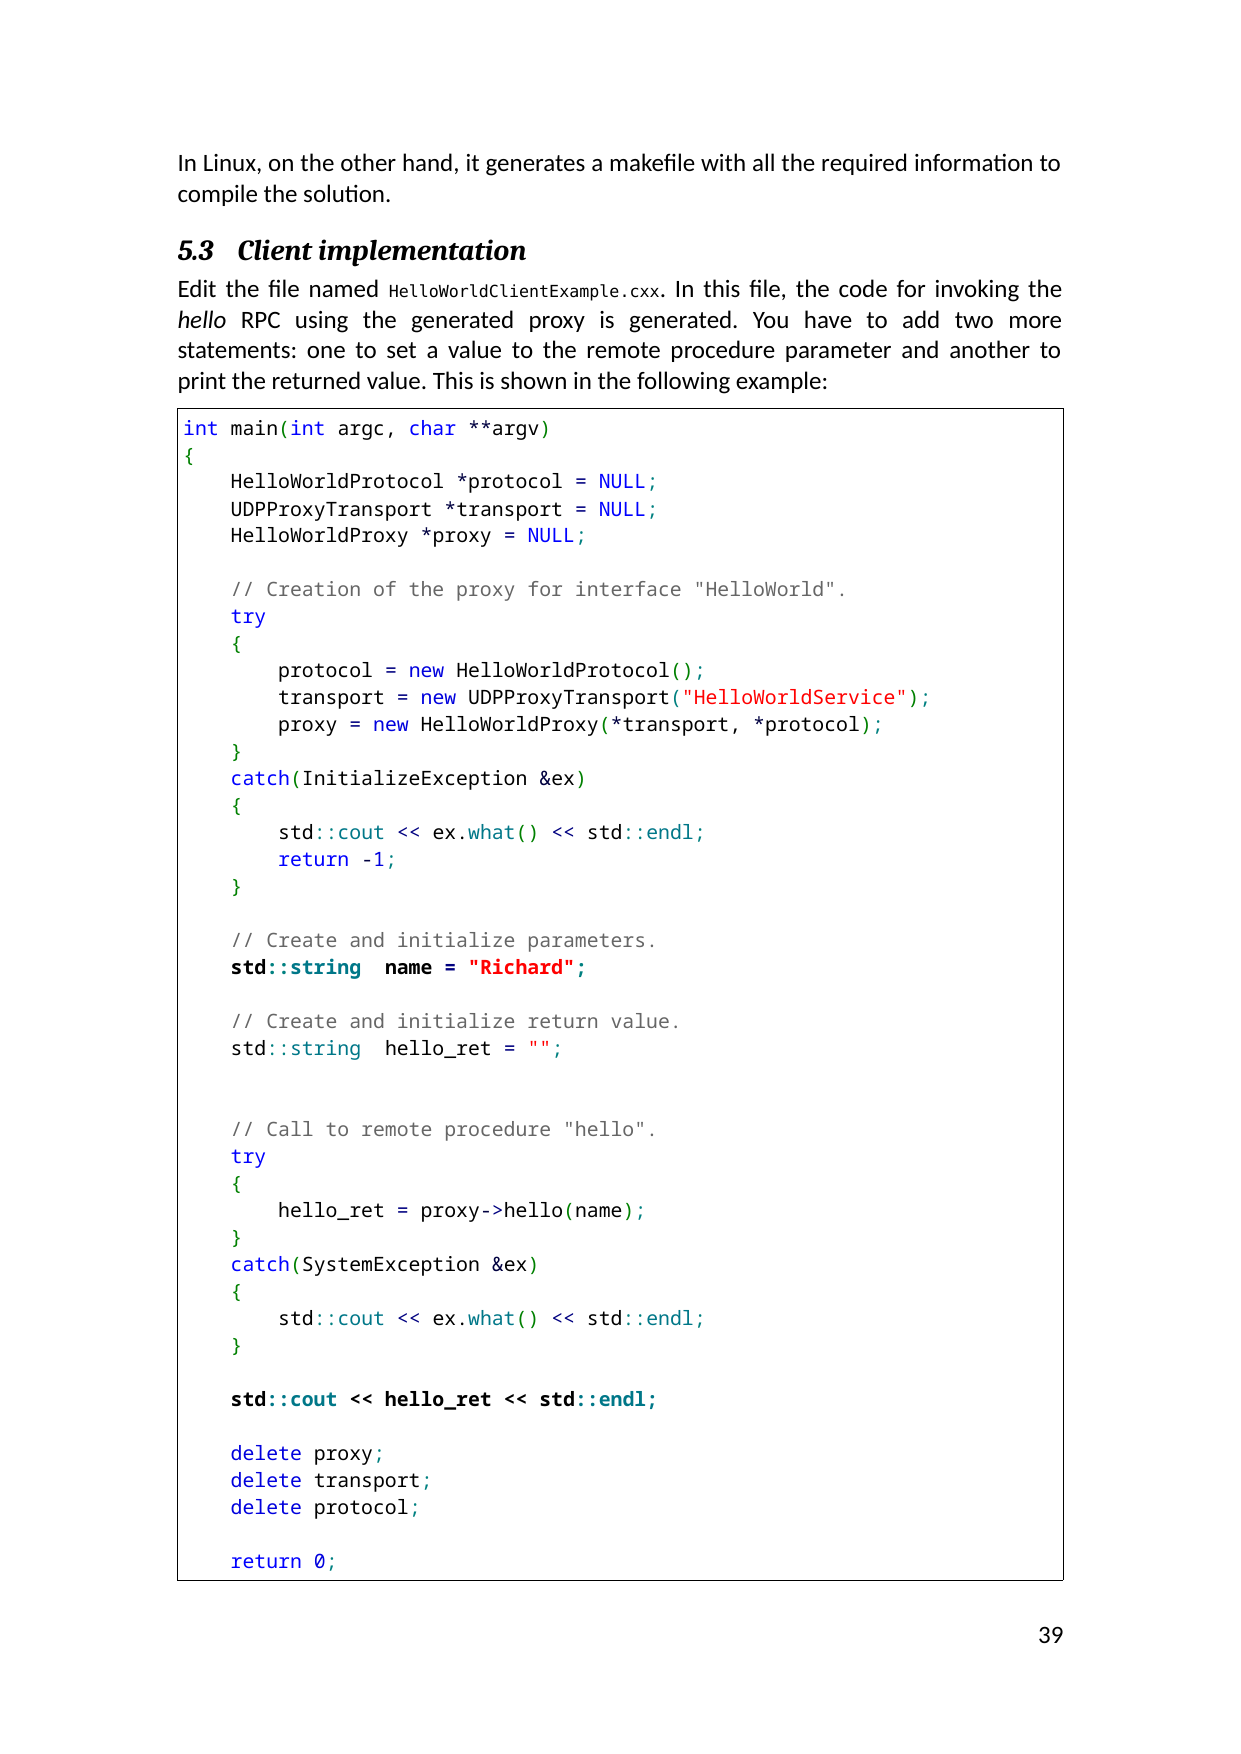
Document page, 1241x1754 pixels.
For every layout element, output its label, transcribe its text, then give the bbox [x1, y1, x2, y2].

subtitle Client implementation [177, 234, 1063, 267]
table_header int main(int argc, char **argv) { HelloWorldProtocol *protocol = NULL; UDPProxyTransport *transport = NULL; HelloWorldProxy *proxy = NULL; // Creation of the proxy for interface "HelloWorld". try { protocol = new HelloWorldProtocol(); transport = new UDPProxyTransport("HelloWorldService"); proxy = new HelloWorldProxy(*transport, *protocol); } catch(InitializeException &ex) { std::cout << ex.what() << std::endl; return -1; } // Create and initialize parameters. std::string name = "Richard"; // Create and initialize return value. std::string hello_ret = ""; // Call to remote procedure "hello". try { hello_ret = proxy->hello(name); } catch(SystemException &ex) { std::cout << ex.what() << std::endl; } std::cout << hello_ret << std::endl; delete proxy; delete transport; delete protocol; return 0; [178, 409, 1063, 1580]
text In Linux, on the other hand, it generates a makefile with all the required information to compile the solution. [177, 148, 1063, 209]
text Edit the file named HelloWorldClientExample.cxx. In this file, the code for invoking the hello RPC using the generated proxy is generated. You have to add two more statements: one to set a value to the remote procedure parameter and another to print the returned value. This is shown in the following example: [177, 273, 1063, 396]
